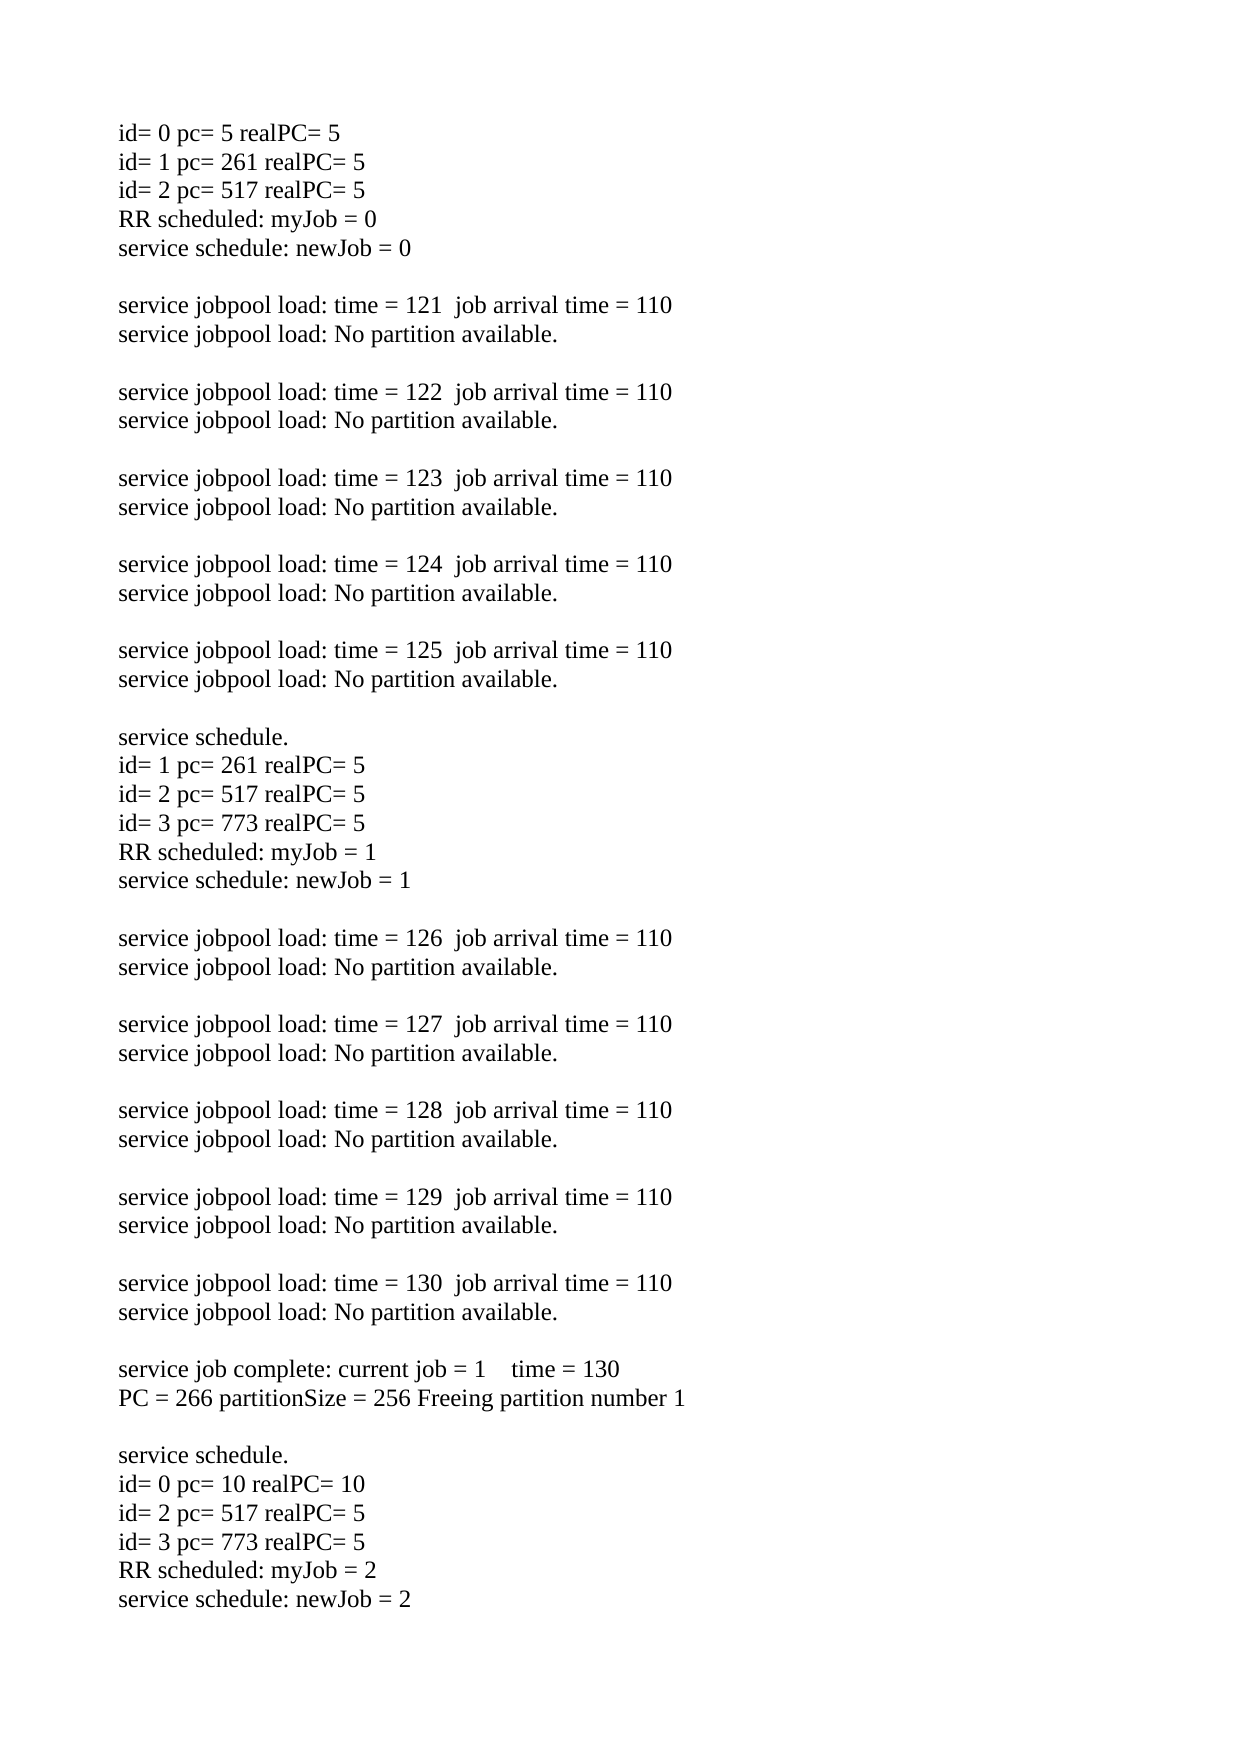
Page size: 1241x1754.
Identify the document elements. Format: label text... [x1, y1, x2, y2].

text service jobpool load: time = 124 job arrival time = 110 [118, 549, 1122, 578]
text service jobpool load: time = 121 job arrival time = 110 [118, 291, 1122, 319]
text service jobpool load: time = 130 job arrival time = 110 [118, 1268, 1122, 1297]
text service schedule. [118, 1441, 1122, 1469]
text id= 2 pc= 517 realPC= 5 [118, 779, 1122, 808]
text service schedule: newJob = 1 [118, 866, 1122, 894]
text service jobpool load: No partition available. [118, 1297, 1122, 1326]
text service schedule: newJob = 2 [118, 1584, 1122, 1613]
text service jobpool load: time = 126 job arrival time = 110 [118, 923, 1122, 952]
text id= 0 pc= 10 realPC= 10 [118, 1469, 1122, 1498]
text service jobpool load: No partition available. [118, 406, 1122, 434]
text id= 2 pc= 517 realPC= 5 [118, 1498, 1122, 1527]
text service jobpool load: time = 125 job arrival time = 110 [118, 636, 1122, 664]
text service jobpool load: No partition available. [118, 1124, 1122, 1153]
text service jobpool load: time = 127 job arrival time = 110 [118, 1009, 1122, 1038]
text service jobpool load: No partition available. [118, 1038, 1122, 1067]
text service jobpool load: No partition available. [118, 952, 1122, 981]
text id= 3 pc= 773 realPC= 5 [118, 808, 1122, 837]
text PC = 266 partitionSize = 256 Freeing partition number 1 [118, 1383, 1122, 1412]
text RR scheduled: myJob = 0 [118, 204, 1122, 233]
text service jobpool load: No partition available. [118, 319, 1122, 348]
text service jobpool load: No partition available. [118, 1211, 1122, 1239]
text service jobpool load: No partition available. [118, 492, 1122, 521]
text service schedule. [118, 722, 1122, 751]
text service jobpool load: No partition available. [118, 578, 1122, 607]
text id= 1 pc= 261 realPC= 5 [118, 751, 1122, 779]
text id= 1 pc= 261 realPC= 5 [118, 147, 1122, 176]
text service jobpool load: No partition available. [118, 664, 1122, 693]
text service jobpool load: time = 129 job arrival time = 110 [118, 1182, 1122, 1211]
text service jobpool load: time = 123 job arrival time = 110 [118, 463, 1122, 492]
text RR scheduled: myJob = 1 [118, 837, 1122, 866]
text service jobpool load: time = 128 job arrival time = 110 [118, 1096, 1122, 1124]
text service schedule: newJob = 0 [118, 233, 1122, 262]
text id= 0 pc= 5 realPC= 5 [118, 118, 1122, 147]
text id= 2 pc= 517 realPC= 5 [118, 176, 1122, 204]
text RR scheduled: myJob = 2 [118, 1556, 1122, 1584]
text service jobpool load: time = 122 job arrival time = 110 [118, 377, 1122, 406]
text service job complete: current job = 1 time = 130 [118, 1354, 1122, 1383]
text id= 3 pc= 773 realPC= 5 [118, 1527, 1122, 1556]
